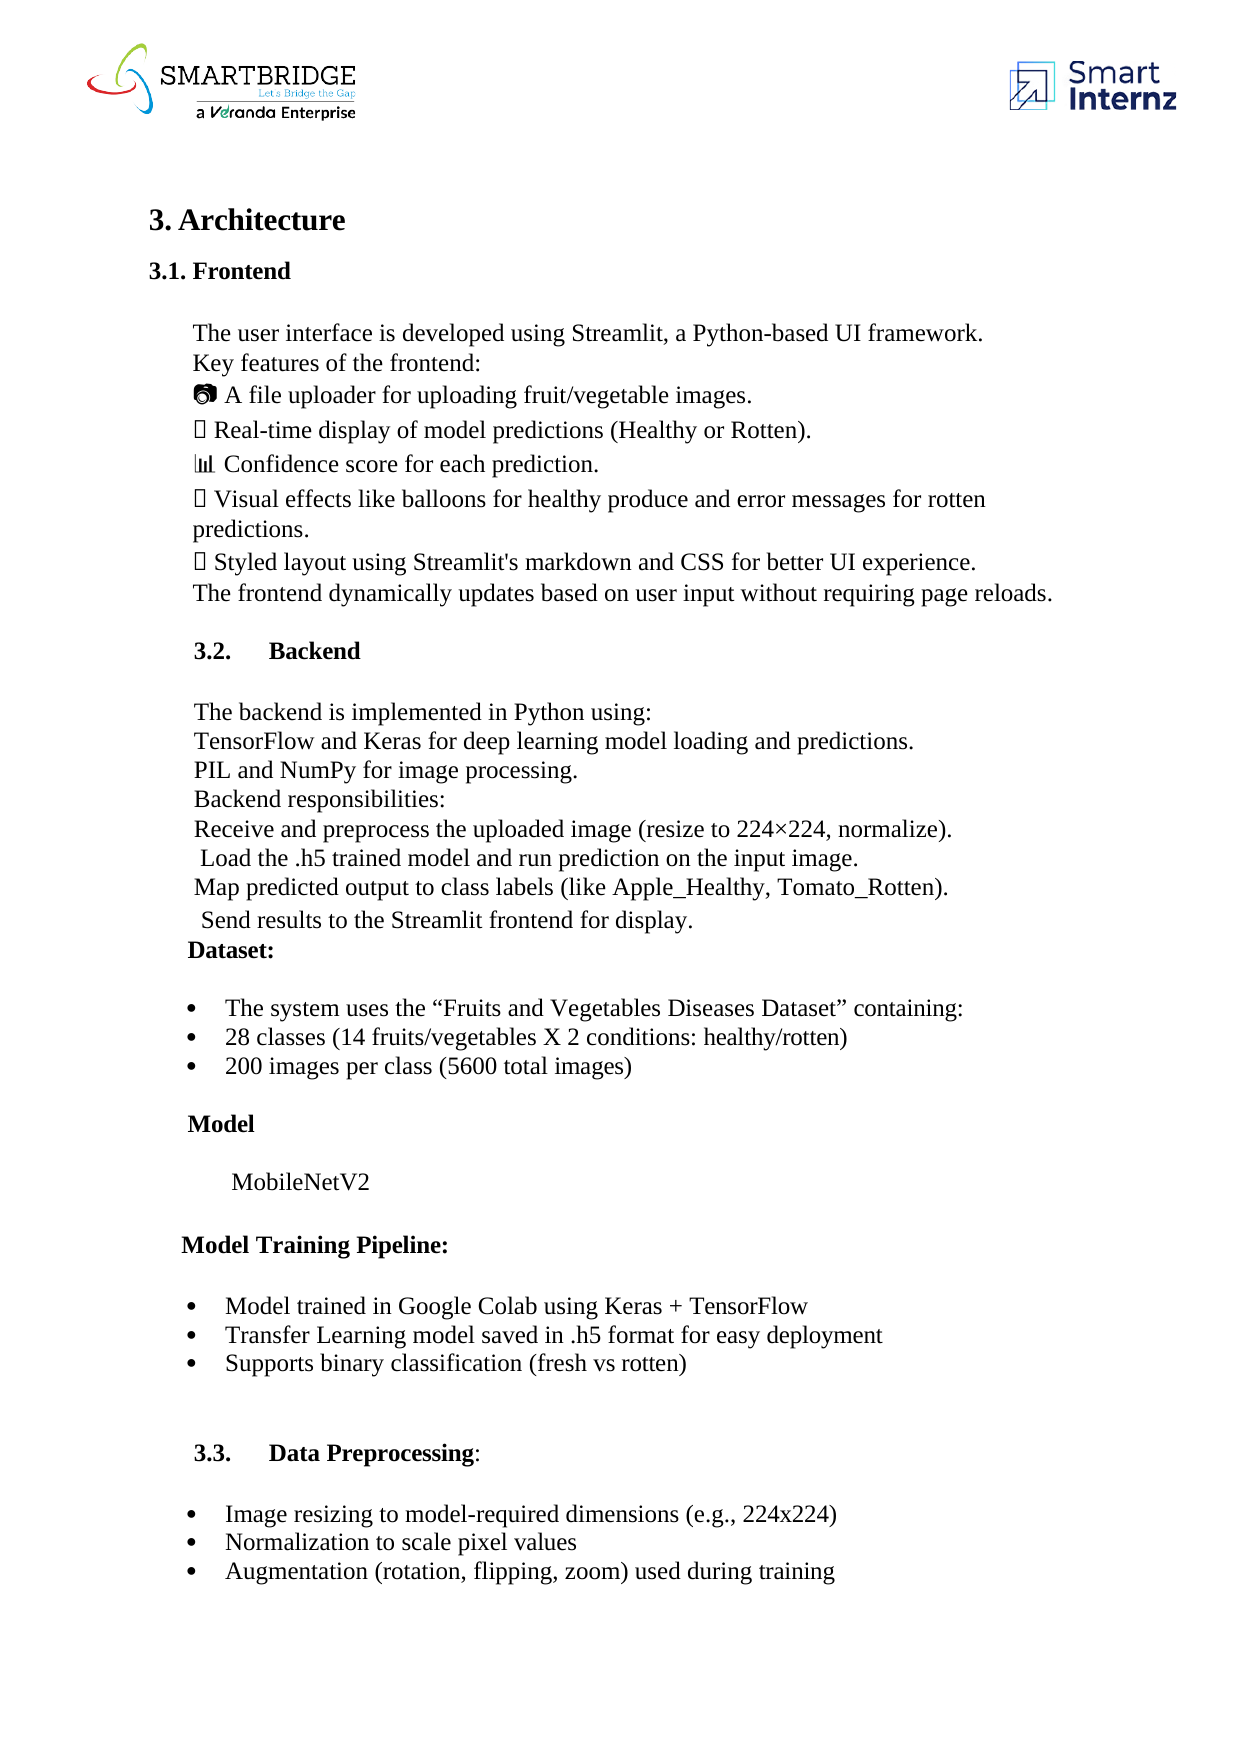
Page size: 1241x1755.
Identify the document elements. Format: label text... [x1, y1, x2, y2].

text The backend is implemented in Python using: [148, 697, 1093, 725]
text 🧠 Real-time display of model predictions (Healthy or Rotten). [148, 411, 1093, 445]
subtitle Backend [194, 636, 1093, 665]
list 200 images per class (5600 total images) [187, 1051, 1093, 1079]
list Transfer Learning model saved in .h5 format for easy deployment [187, 1320, 1093, 1348]
text The frontend dynamically updates based on user input without requiring page reloads. [148, 578, 1093, 607]
list Augmentation (rotation, flipping, zoom) used during training [187, 1556, 1093, 1585]
subtitle Frontend [148, 256, 1093, 284]
text Key features of the frontend: [148, 348, 1093, 376]
text 📊 Confidence score for each prediction. [148, 446, 1093, 480]
subtitle Architecture [148, 202, 1093, 237]
text Backend responsibilities: [148, 784, 1093, 813]
text Receive and preprocess the uploaded image (resize to 224×224, normalize). [148, 814, 1093, 842]
text PIL and NumPy for image processing. [148, 755, 1093, 784]
text 🎉 Visual effects like balloons for healthy produce and error messages for rotten predictions. [192, 480, 1093, 543]
list Model trained in Google Colab using Keras + TensorFlow [187, 1291, 1093, 1320]
text 💡 Styled layout using Streamlit's markdown and CSS for better UI experience. [148, 543, 1093, 578]
text Send results to the Streamlit frontend for display. [148, 902, 1093, 936]
text MobileNetV2 [181, 1167, 1093, 1195]
subtitle Model Training Pipeline: [156, 1230, 1093, 1258]
subtitle Dataset: [187, 936, 1093, 964]
list Image resizing to model-required dimensions (e.g., 224x224) [187, 1499, 1093, 1527]
subtitle Data Preprocessing: [194, 1438, 1093, 1467]
list The system uses the “Fruits and Vegetables Diseases Dataset” containing: [187, 993, 1093, 1022]
subtitle Model [187, 1109, 1093, 1138]
text The user interface is developed using Streamlit, a Python-based UI framework. [148, 318, 1093, 347]
text Map predicted output to class labels (like Apple_Healthy, Tomato_Rotten). [148, 872, 1093, 901]
text TensorFlow and Keras for deep learning model loading and predictions. [148, 726, 1093, 755]
list 28 classes (14 fruits/vegetables X 2 conditions: healthy/rotten) [187, 1022, 1093, 1051]
list Supports binary classification (fresh vs rotten) [187, 1348, 1093, 1377]
text Load the .h5 trained model and run prediction on the input image. [148, 843, 1093, 872]
list Normalization to scale pixel values [187, 1527, 1093, 1556]
text 📷 A file uploader for uploading fruit/vegetable images. [148, 377, 1093, 411]
